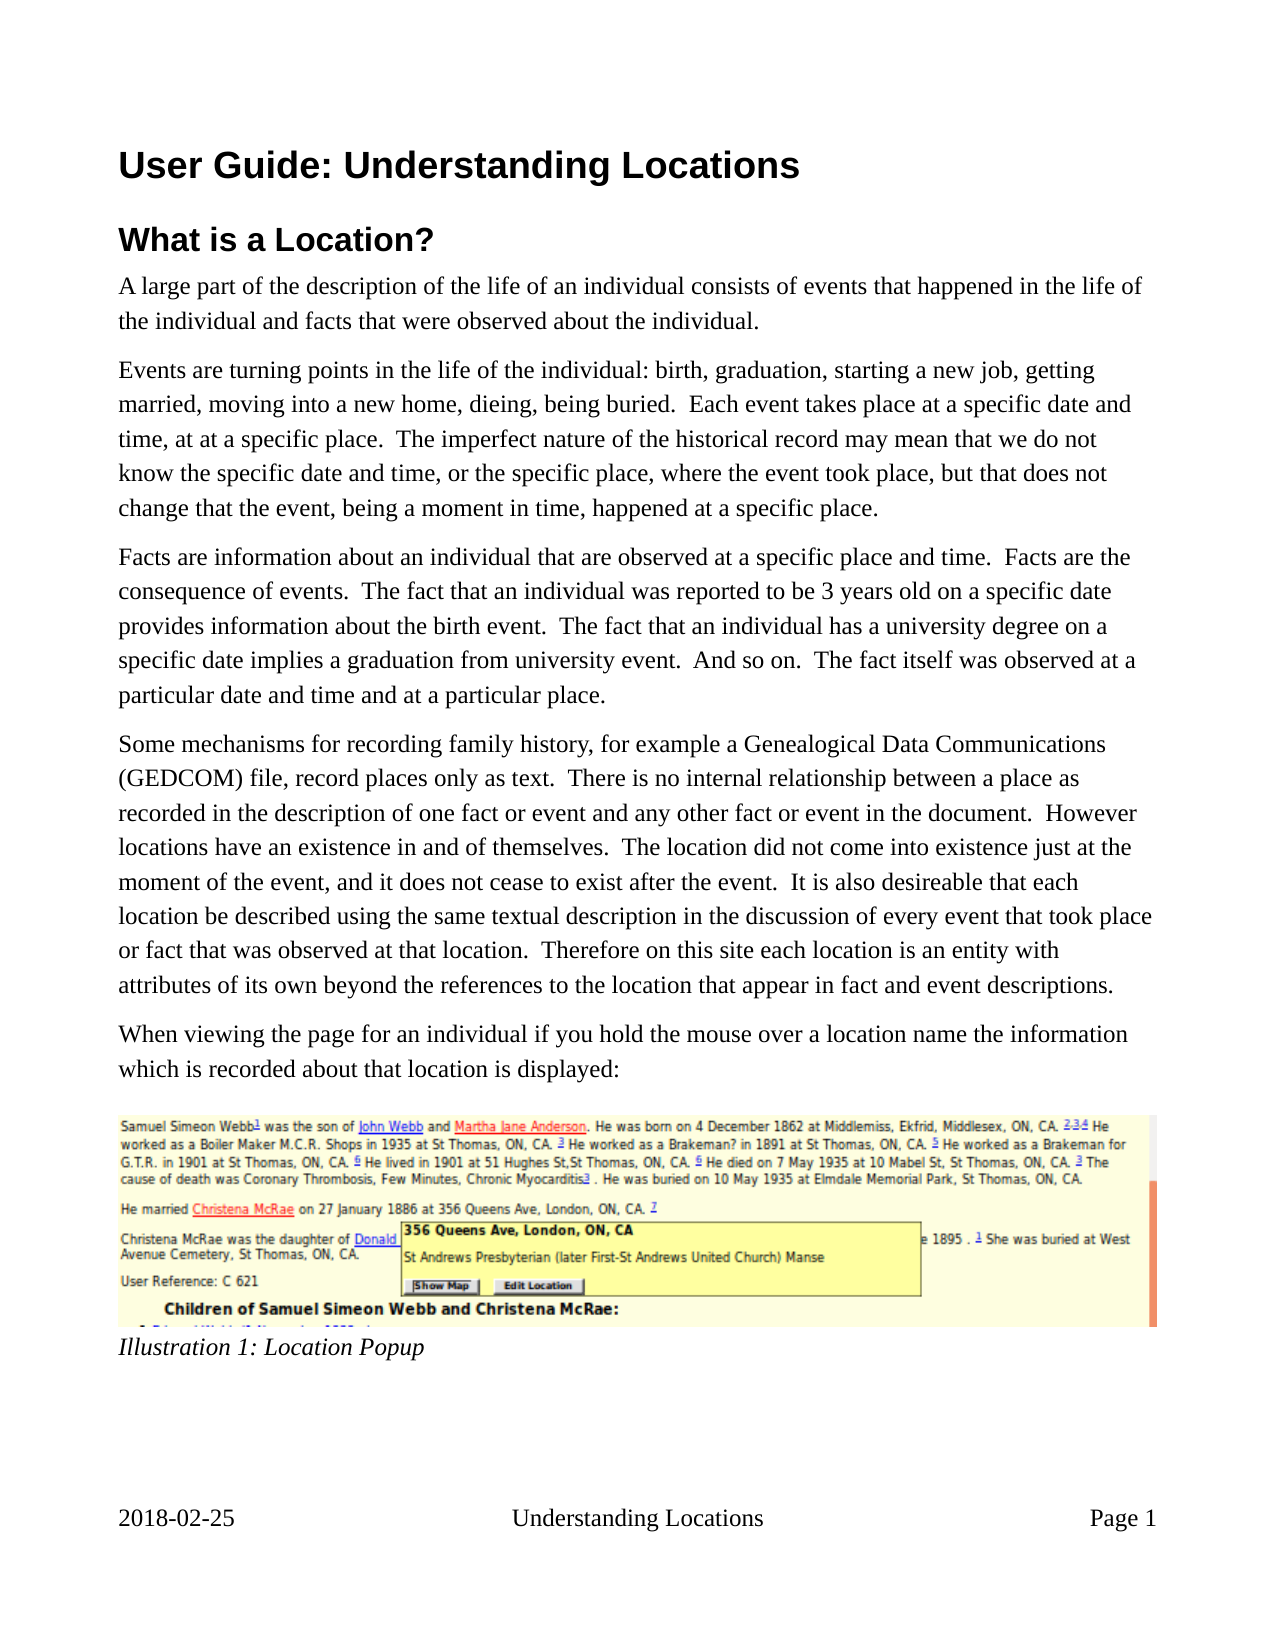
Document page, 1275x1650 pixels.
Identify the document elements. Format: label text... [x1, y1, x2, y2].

text Illustration 1: Location Popup [118, 1327, 1157, 1360]
subtitle User Guide: Understanding Locations [118, 143, 1157, 187]
text A large part of the description of the life of an individual consists of events that happened in the life of the individual and facts that were observed about the individual. [118, 271, 1157, 334]
subtitle What is a Location? [118, 220, 1157, 259]
text Some mechanisms for recording family history, for example a Genealogical Data Communications (GEDCOM) file, record places only as text. There is no internal relationship between a place as recorded in the description of one fact or event and any other fact or event in the document. However locations have an existence in and of themselves. The location did not come into existence just at the moment of the event, and it does not cease to exist after the event. It is also desireable that each location be described using the same textual description in the discussion of every event that took place or fact that was observed at that location. Therefore on this site each location is an entity with attributes of its own beyond the references to the location that appear in fact and event descriptions. [118, 729, 1157, 999]
picture [118, 1115, 1157, 1327]
text When viewing the page for an individual if you hold the mouse over a location name the information which is recorded about that location is displayed: [118, 1019, 1157, 1082]
text Facts are information about an individual that are observed at a specific place and time. Facts are the consequence of events. The fact that an individual was reported to be 3 years old on a specific date provides information about the birth event. The fact that an individual has a university degree on a specific date implies a graduation from university event. And so on. The fact itself was observed at a particular date and time and at a particular place. [118, 542, 1157, 708]
text Events are turning points in the life of the individual: birth, graduation, starting a new job, getting married, moving into a new home, dieing, being buried. Each event takes place at a specific date and time, at at a specific place. The imperfect nature of the historical record may mean that we do not know the specific date and time, or the specific place, where the event took place, but that does not change that the event, being a moment in time, happened at a specific place. [118, 355, 1157, 521]
